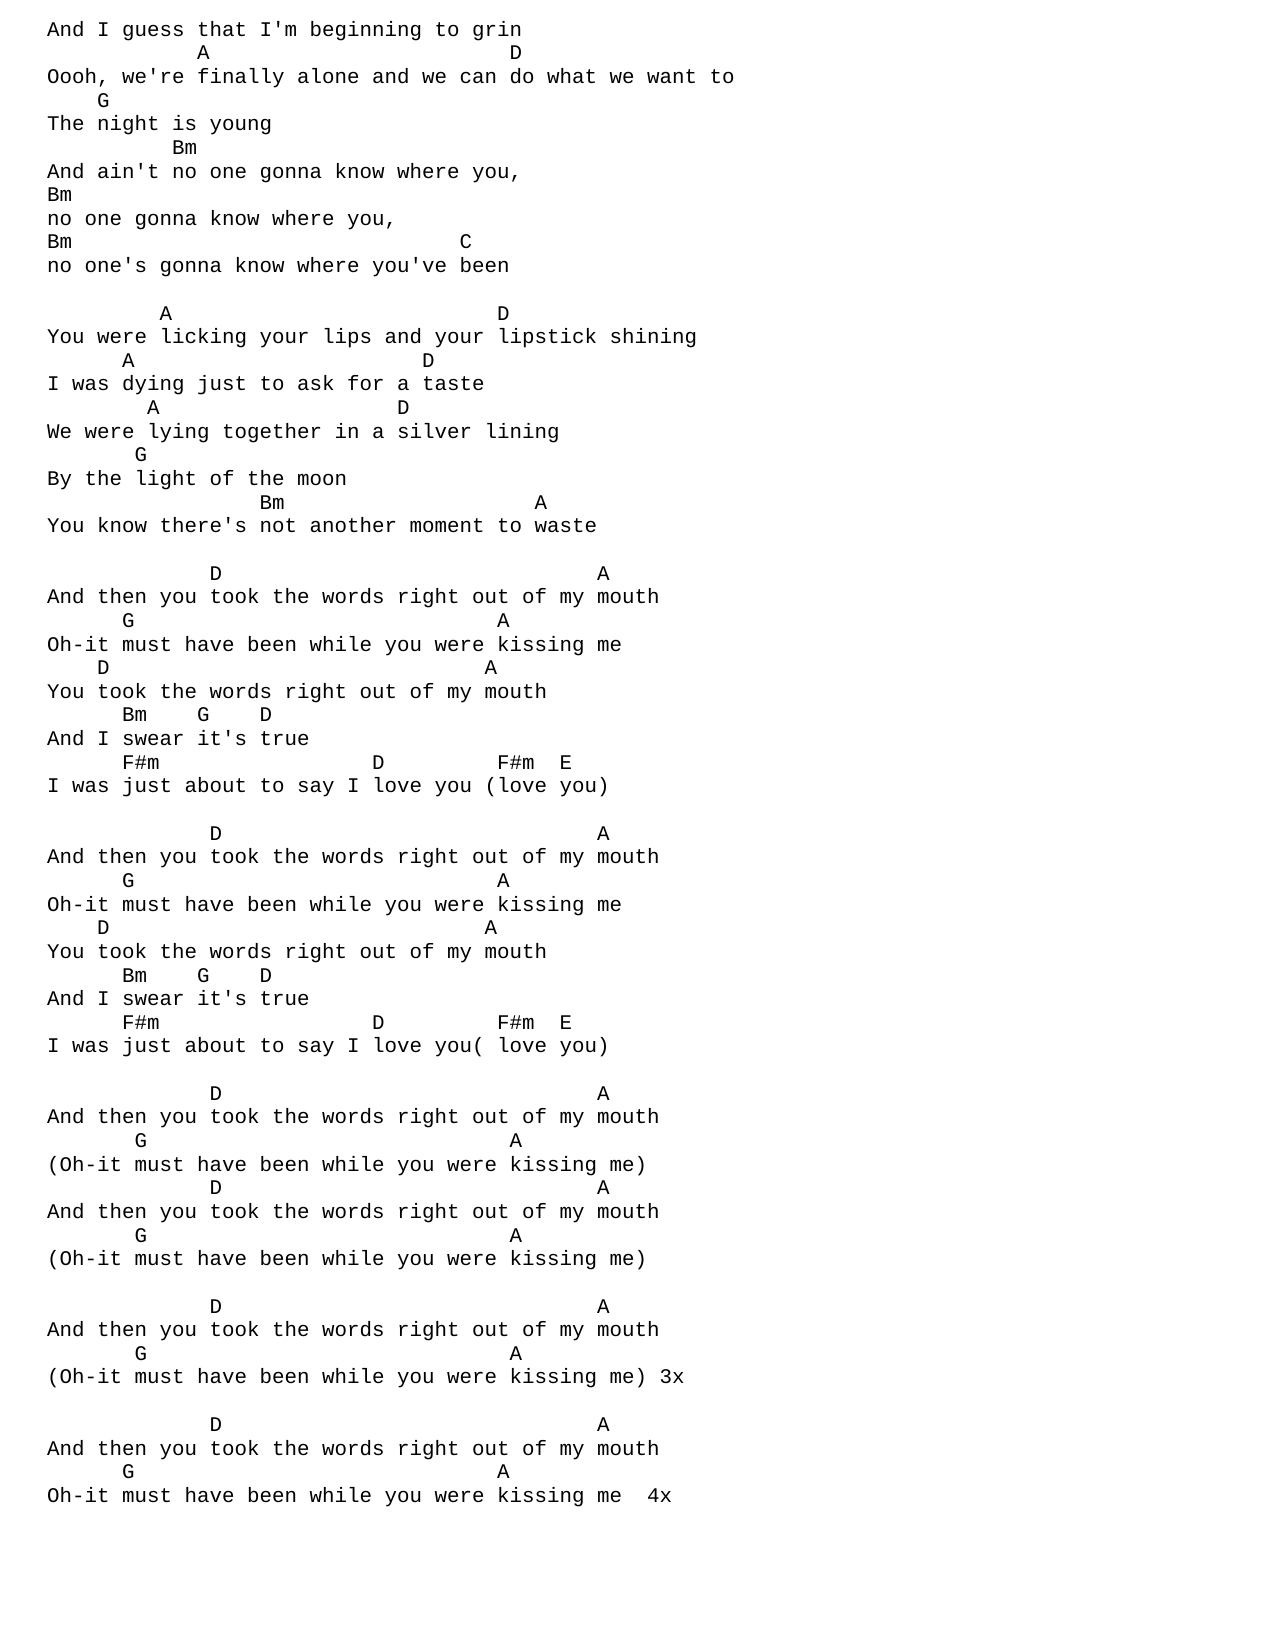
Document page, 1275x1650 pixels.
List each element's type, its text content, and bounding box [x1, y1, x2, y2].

text I was dying just to ask for a taste [47, 373, 1231, 397]
text G A [47, 870, 1231, 894]
text F#m D F#m E [47, 752, 1231, 775]
text And I swear it's true [47, 728, 1231, 752]
text no one gonna know where you, [47, 208, 1231, 232]
text Bm A [47, 492, 1231, 515]
text You know there's not another moment to waste [47, 515, 1231, 539]
text Bm C [47, 232, 1231, 255]
text D A [47, 1414, 1231, 1437]
text (Oh-it must have been while you were kissing me) [47, 1248, 1231, 1272]
text D A [47, 563, 1231, 586]
text And then you took the words right out of my mouth [47, 846, 1231, 870]
text A D [47, 42, 1231, 66]
text And then you took the words right out of my mouth [47, 1437, 1231, 1461]
text (Oh-it must have been while you were kissing me) [47, 1154, 1231, 1177]
text You took the words right out of my mouth [47, 681, 1231, 704]
text G A [47, 1461, 1231, 1485]
text Bm [47, 184, 1231, 208]
text G A [47, 1343, 1231, 1367]
text D A [47, 823, 1231, 846]
text By the light of the moon [47, 468, 1231, 492]
text And then you took the words right out of my mouth [47, 1319, 1231, 1343]
text (Oh-it must have been while you were kissing me) 3x [47, 1367, 1231, 1390]
text You took the words right out of my mouth [47, 941, 1231, 964]
text G A [47, 610, 1231, 633]
text Bm [47, 137, 1231, 161]
text And then you took the words right out of my mouth [47, 1106, 1231, 1130]
text A D [47, 350, 1231, 373]
text Oh-it must have been while you were kissing me 4x [47, 1485, 1231, 1508]
text The night is young [47, 113, 1231, 137]
text Bm G D [47, 704, 1231, 728]
text And then you took the words right out of my mouth [47, 1201, 1231, 1225]
text You were licking your lips and your lipstick shining [47, 326, 1231, 350]
text And I guess that I'm beginning to grin [47, 19, 1231, 42]
text D A [47, 1296, 1231, 1319]
text F#m D F#m E [47, 1012, 1231, 1036]
text I was just about to say I love you (love you) [47, 775, 1231, 799]
text G [47, 90, 1231, 113]
text I was just about to say I love you( love you) [47, 1036, 1231, 1059]
text G A [47, 1130, 1231, 1154]
text D A [47, 1083, 1231, 1106]
text A D [47, 397, 1231, 421]
text We were lying together in a silver lining [47, 421, 1231, 444]
text Oh-it must have been while you were kissing me [47, 633, 1231, 657]
text G A [47, 1225, 1231, 1248]
text D A [47, 657, 1231, 681]
text no one's gonna know where you've been [47, 255, 1231, 279]
text Oh-it must have been while you were kissing me [47, 894, 1231, 917]
text And then you took the words right out of my mouth [47, 586, 1231, 610]
text D A [47, 917, 1231, 941]
text And ain't no one gonna know where you, [47, 161, 1231, 184]
text G [47, 444, 1231, 468]
text A D [47, 302, 1231, 326]
text And I swear it's true [47, 988, 1231, 1012]
text D A [47, 1177, 1231, 1201]
text Bm G D [47, 964, 1231, 988]
text Oooh, we're finally alone and we can do what we want to [47, 66, 1231, 90]
